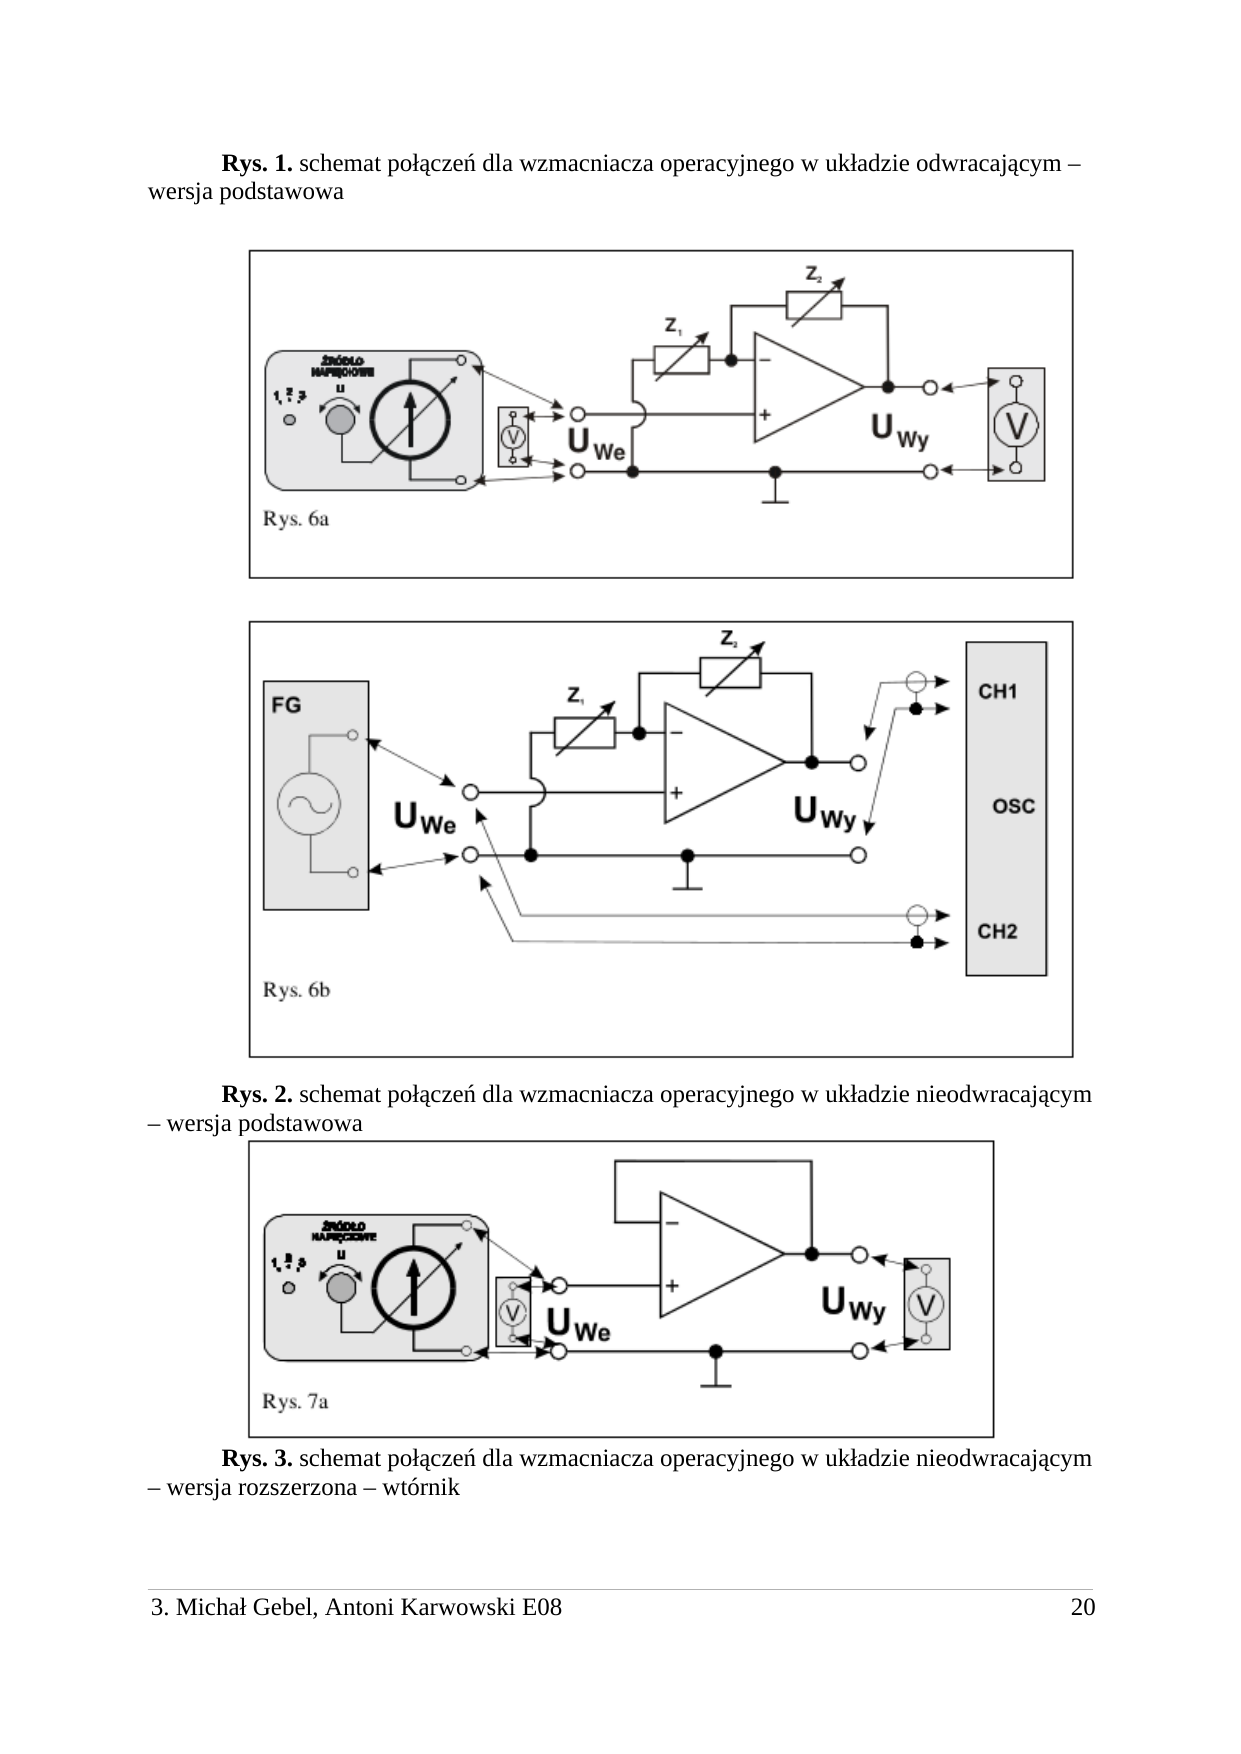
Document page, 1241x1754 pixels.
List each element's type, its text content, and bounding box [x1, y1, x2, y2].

text Rys. 2. schemat połączeń dla wzmacniacza operacyjnego w układzie nieodwracającym – wersja podstawowa [148, 1079, 1093, 1137]
text Rys. 3. schemat połączeń dla wzmacniacza operacyjnego w układzie nieodwracającym – wersja rozszerzona – wtórnik [148, 1165, 1093, 1500]
picture [221, 233, 1102, 1080]
text Rys. 1. schemat połączeń dla wzmacniacza operacyjnego w układzie odwracającym – wersja podstawowa [148, 148, 1093, 205]
picture [225, 1136, 1015, 1443]
